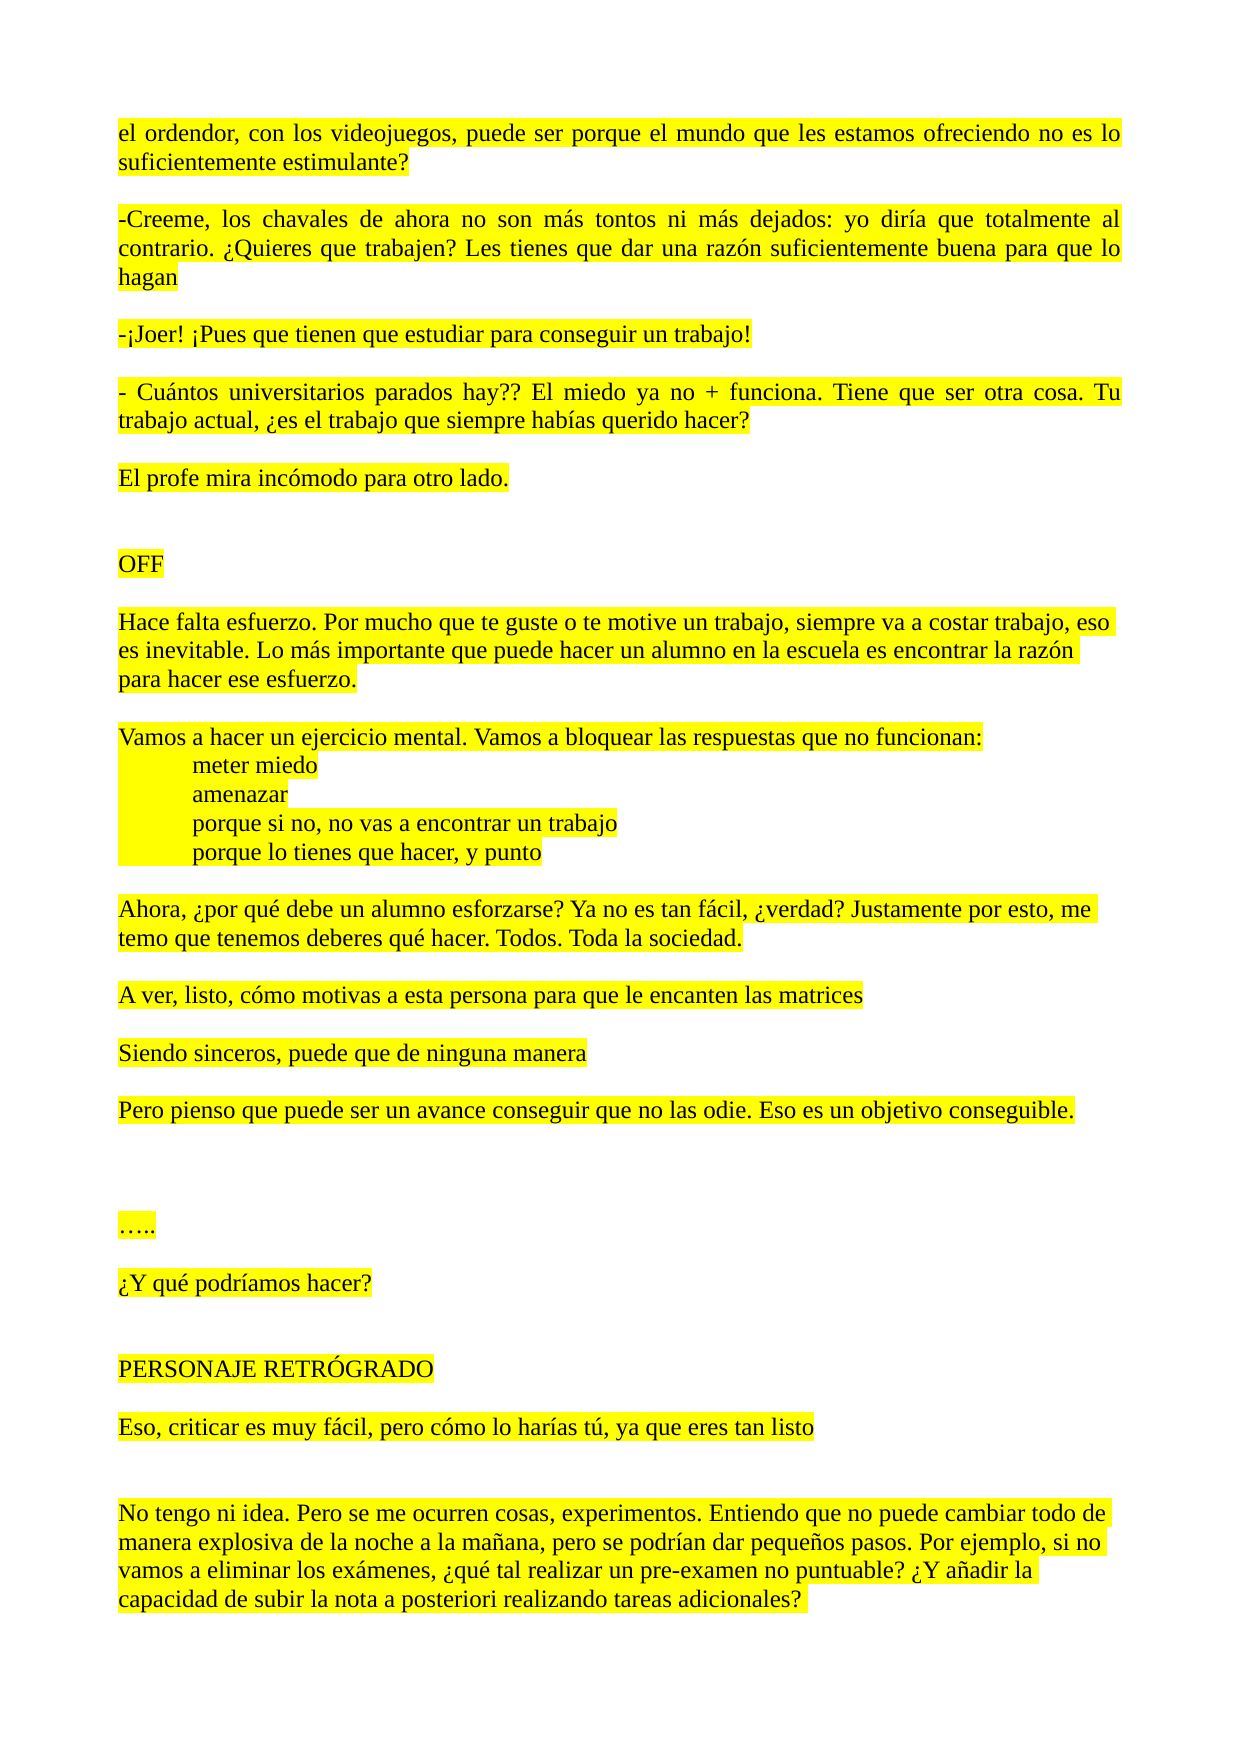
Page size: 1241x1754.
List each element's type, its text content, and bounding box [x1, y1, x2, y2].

text -Creeme, los chavales de ahora no son más tontos ni más dejados: yo diría que totalmente al contrario. ¿Quieres que trabajen? Les tienes que dar una razón suficientemente buena para que lo hagan [118, 204, 1122, 291]
text No tengo ni idea. Pero se me ocurren cosas, experimentos. Entiendo que no puede cambiar todo de manera explosiva de la noche a la mañana, pero se podrían dar pequeños pasos. Por ejemplo, si no vamos a eliminar los exámenes, ¿qué tal realizar un pre-examen no puntuable? ¿Y añadir la capacidad de subir la nota a posteriori realizando tareas adicionales? [118, 1498, 1122, 1613]
text A ver, listo, cómo motivas a esta persona para que le encanten las matrices [118, 981, 1122, 1009]
text amenazar [118, 779, 1122, 808]
text El profe mira incómodo para otro lado. [118, 463, 1122, 492]
text -¡Joer! ¡Pues que tienen que estudiar para conseguir un trabajo! [118, 319, 1122, 348]
text Hace falta esfuerzo. Por mucho que te guste o te motive un trabajo, siempre va a costar trabajo, eso es inevitable. Lo más importante que puede hacer un alumno en la escuela es encontrar la razón para hacer ese esfuerzo. [118, 607, 1122, 693]
text Eso, criticar es muy fácil, pero cómo lo harías tú, ya que eres tan listo [118, 1412, 1122, 1441]
text ….. [118, 1211, 1122, 1239]
text ¿Y qué podríamos hacer? [118, 1268, 1122, 1297]
text - Cuántos universitarios parados hay?? El miedo ya no + funciona. Tiene que ser otra cosa. Tu trabajo actual, ¿es el trabajo que siempre habías querido hacer? [118, 377, 1122, 434]
text OFF [118, 549, 1122, 578]
text Siendo sinceros, puede que de ninguna manera [118, 1038, 1122, 1067]
text porque si no, no vas a encontrar un trabajo [118, 808, 1122, 837]
text el ordendor, con los videojuegos, puede ser porque el mundo que les estamos ofreciendo no es lo suficientemente estimulante? [118, 118, 1122, 176]
text meter miedo [118, 751, 1122, 779]
text Ahora, ¿por qué debe un alumno esforzarse? Ya no es tan fácil, ¿verdad? Justamente por esto, me temo que tenemos deberes qué hacer. Todos. Toda la sociedad. [118, 894, 1122, 952]
text porque lo tienes que hacer, y punto [118, 837, 1122, 866]
text Pero pienso que puede ser un avance conseguir que no las odie. Eso es un objetivo conseguible. [118, 1096, 1122, 1124]
text Vamos a hacer un ejercicio mental. Vamos a bloquear las respuestas que no funcionan: [118, 722, 1122, 751]
text PERSONAJE RETRÓGRADO [118, 1354, 1122, 1383]
